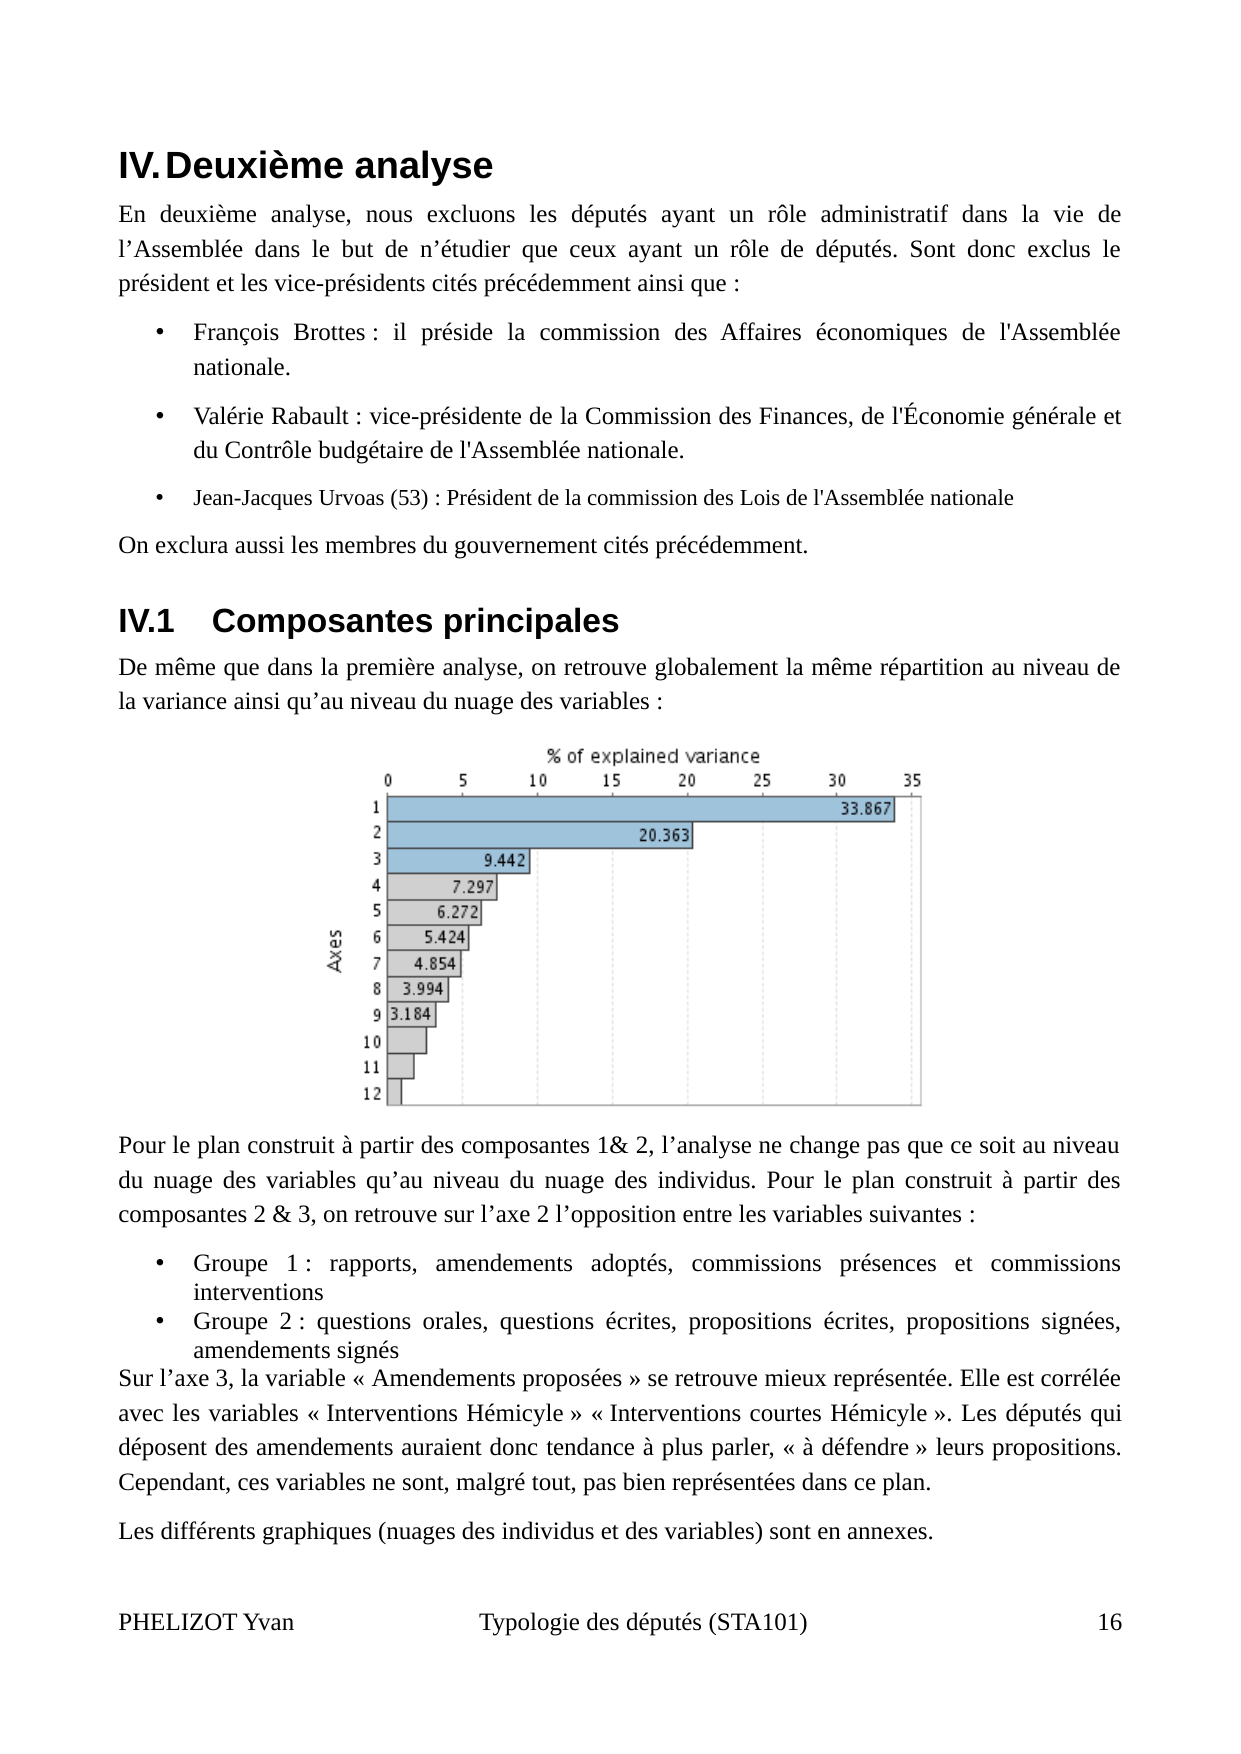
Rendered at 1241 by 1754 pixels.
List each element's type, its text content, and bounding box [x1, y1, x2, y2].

list Groupe 1 : rapports, amendements adoptés, commissions présences et commissions interventions [156, 1248, 1122, 1306]
picture [307, 735, 933, 1111]
list Groupe 2 : questions orales, questions écrites, propositions écrites, propositions signées, amendements signés [156, 1306, 1122, 1363]
list Jean-Jacques Urvoas (53) : Président de la commission des Lois de l'Assemblée nationale [156, 484, 1122, 511]
text Pour le plan construit à partir des composantes 1& 2, l’analyse ne change pas que ce soit au niveau du nuage des variables qu’au niveau du nuage des individus. Pour le plan construit à partir des composantes 2 & 3, on retrouve sur l’axe 2 l’opposition entre les variables suivantes : [118, 1130, 1122, 1228]
text Sur l’axe 3, la variable « Amendements proposées » se retrouve mieux représentée. Elle est corrélée avec les variables « Interventions Hémicyle » « Interventions courtes Hémicyle ». Les députés qui déposent des amendements auraient donc tendance à plus parler, « à défendre » leurs propositions. Cependant, ces variables ne sont, malgré tout, pas bien représentées dans ce plan. [118, 1363, 1122, 1496]
subtitle Composantes principales [118, 600, 1122, 639]
text En deuxième analyse, nous excluons les députés ayant un rôle administratif dans la vie de l’Assemblée dans le but de n’étudier que ceux ayant un rôle de députés. Sont donc exclus le président et les vice-présidents cités précédemment ainsi que : [118, 199, 1122, 297]
text On exclura aussi les membres du gouvernement cités précédemment. [118, 531, 1122, 559]
list Valérie Rabault : vice-présidente de la Commission des Finances, de l'Économie générale et du Contrôle budgétaire de l'Assemblée nationale. [156, 401, 1122, 464]
list François Brottes : il préside la commission des Affaires économiques de l'Assemblée nationale. [156, 317, 1122, 381]
text De même que dans la première analyse, on retrouve globalement la même répartition au niveau de la variance ainsi qu’au niveau du nuage des variables : [118, 652, 1122, 715]
text Les différents graphiques (nuages des individus et des variables) sont en annexes. [118, 1516, 1122, 1545]
subtitle Deuxième analyse [118, 143, 1122, 187]
